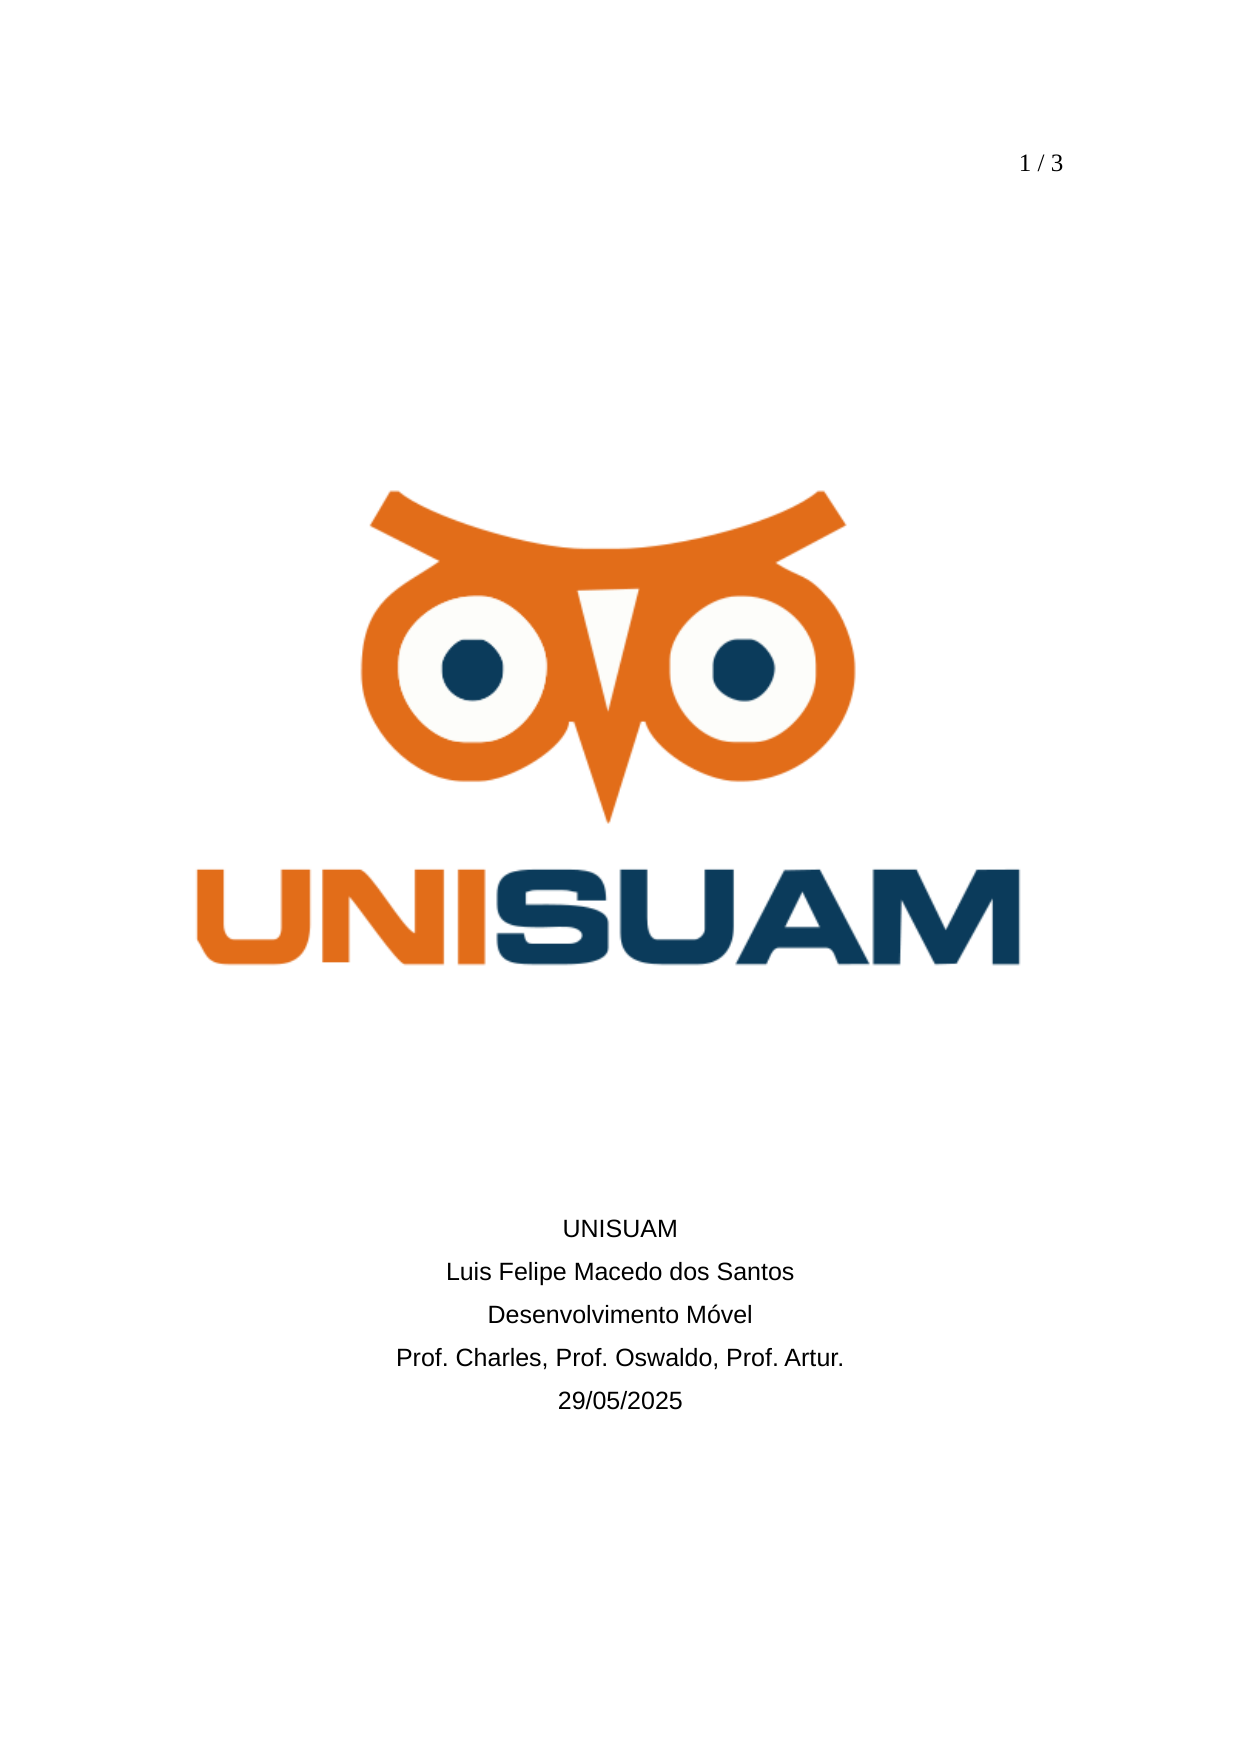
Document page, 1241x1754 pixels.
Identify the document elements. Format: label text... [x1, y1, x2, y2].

text Prof. Charles, Prof. Oswaldo, Prof. Artur. [9, 1343, 1231, 1372]
text Luis Felipe Macedo dos Santos [9, 1257, 1231, 1286]
text UNISUAM [9, 1200, 1231, 1243]
text 29/05/2025 [9, 1386, 1231, 1415]
text Desenvolvimento Móvel [9, 1300, 1231, 1329]
picture [8, 338, 1232, 1200]
